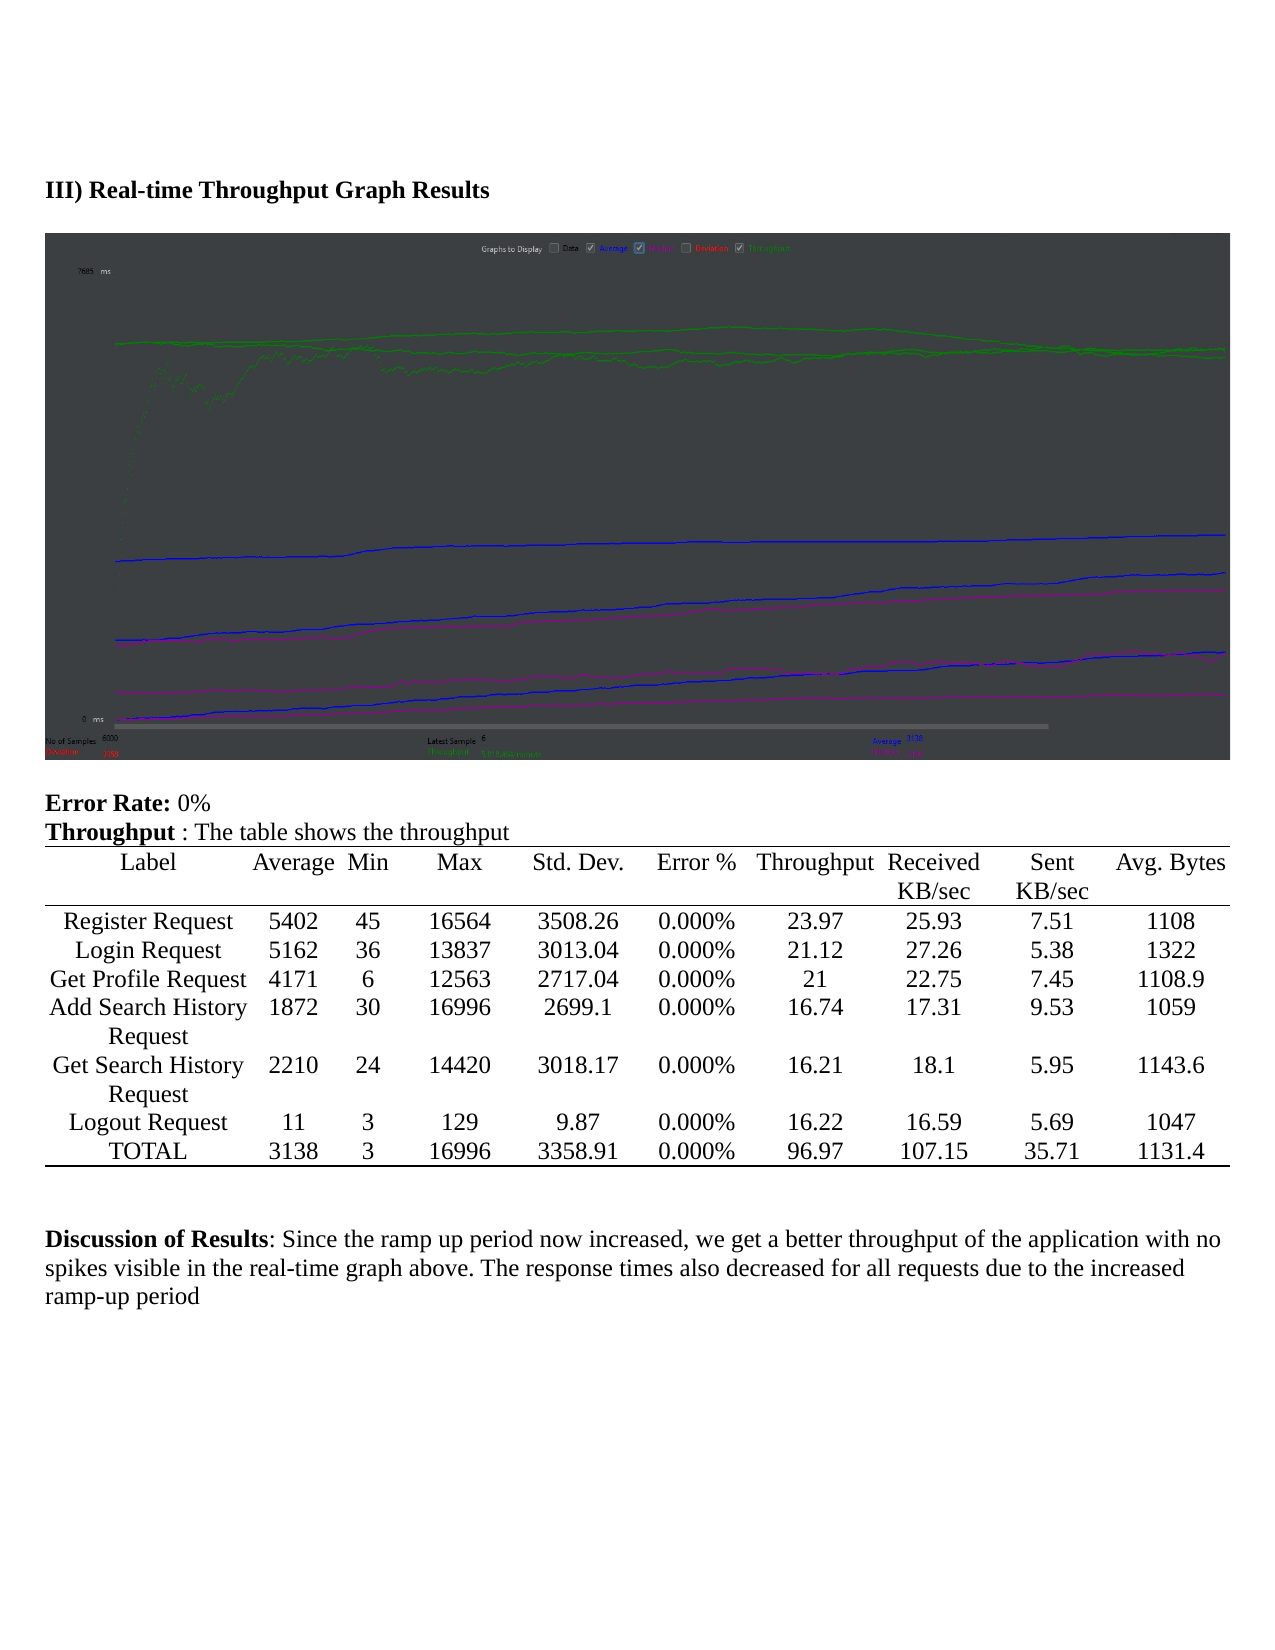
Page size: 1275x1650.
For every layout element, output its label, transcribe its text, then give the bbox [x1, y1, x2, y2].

table_cell 18.1 [874, 1050, 993, 1107]
table_cell 3 [336, 1136, 400, 1165]
table_cell 1108 [1111, 906, 1230, 935]
text Error Rate: 0% [45, 788, 1230, 817]
table_cell 3138 [251, 1136, 336, 1165]
table_cell 1047 [1111, 1108, 1230, 1136]
table_cell 1059 [1111, 993, 1230, 1050]
table_cell 0.000% [638, 993, 756, 1050]
text III) Real-time Throughput Graph Results [45, 176, 1230, 204]
picture [45, 233, 1230, 760]
table_cell Register Request [45, 906, 251, 935]
table_cell 5402 [251, 906, 336, 935]
table_cell 16.74 [756, 993, 874, 1050]
table_cell 16564 [400, 906, 519, 935]
table_cell 21 [756, 964, 874, 992]
table_cell 24 [336, 1050, 400, 1107]
table_cell 2210 [251, 1050, 336, 1107]
table_cell 0.000% [638, 935, 756, 964]
table_header Throughput [756, 847, 874, 904]
table_cell TOTAL [45, 1136, 251, 1165]
table_cell 3 [336, 1108, 400, 1136]
table_cell 0.000% [638, 1108, 756, 1136]
table_cell Logout Request [45, 1108, 251, 1136]
table_cell 3013.04 [519, 935, 637, 964]
table_cell 13837 [400, 935, 519, 964]
table_cell Login Request [45, 935, 251, 964]
table_cell 23.97 [756, 906, 874, 935]
table_cell 16.21 [756, 1050, 874, 1107]
table_cell Get Profile Request [45, 964, 251, 992]
table_cell 1322 [1111, 935, 1230, 964]
table_cell 5.38 [993, 935, 1111, 964]
table_cell 1143.6 [1111, 1050, 1230, 1107]
table_cell 0.000% [638, 1136, 756, 1165]
table_cell 16996 [400, 993, 519, 1050]
table_cell 1108.9 [1111, 964, 1230, 992]
table_cell 3358.91 [519, 1136, 637, 1165]
table_cell 17.31 [874, 993, 993, 1050]
table_cell 45 [336, 906, 400, 935]
table_header Received KB/sec [874, 847, 993, 904]
table_header Max [400, 847, 519, 904]
table_cell 9.87 [519, 1108, 637, 1136]
table_cell 16996 [400, 1136, 519, 1165]
table_cell 107.15 [874, 1136, 993, 1165]
table_cell 12563 [400, 964, 519, 992]
table_cell 9.53 [993, 993, 1111, 1050]
table_header Label [45, 847, 251, 904]
table_cell 16.22 [756, 1108, 874, 1136]
table_cell 21.12 [756, 935, 874, 964]
table_cell 3508.26 [519, 906, 637, 935]
table_header Std. Dev. [519, 847, 637, 904]
table_cell 2699.1 [519, 993, 637, 1050]
table_header Average [251, 847, 336, 904]
table_cell 5162 [251, 935, 336, 964]
table_cell 35.71 [993, 1136, 1111, 1165]
table_cell 7.45 [993, 964, 1111, 992]
table_cell 30 [336, 993, 400, 1050]
table_cell 0.000% [638, 1050, 756, 1107]
text Discussion of Results: Since the ramp up period now increased, we get a better throughput of the application with no spikes visible in the real-time graph above. The response times also decreased for all requests due to the increased ramp-up period [45, 1224, 1230, 1310]
text Throughput : The table shows the throughput [45, 817, 1230, 846]
table_cell 5.95 [993, 1050, 1111, 1107]
table_cell 7.51 [993, 906, 1111, 935]
table_header Avg. Bytes [1111, 847, 1230, 904]
table_cell 36 [336, 935, 400, 964]
table_cell 129 [400, 1108, 519, 1136]
table_cell 11 [251, 1108, 336, 1136]
table_cell 1131.4 [1111, 1136, 1230, 1165]
table_cell 96.97 [756, 1136, 874, 1165]
table_header Sent KB/sec [993, 847, 1111, 904]
table_header Error % [638, 847, 756, 904]
table_cell Add Search History Request [45, 993, 251, 1050]
table_cell 27.26 [874, 935, 993, 964]
table_cell 16.59 [874, 1108, 993, 1136]
table_cell 1872 [251, 993, 336, 1050]
table_cell 0.000% [638, 964, 756, 992]
table_cell 25.93 [874, 906, 993, 935]
table_cell 2717.04 [519, 964, 637, 992]
table_cell 4171 [251, 964, 336, 992]
table_cell 3018.17 [519, 1050, 637, 1107]
table_cell Get Search History Request [45, 1050, 251, 1107]
table_cell 22.75 [874, 964, 993, 992]
table_header Min [336, 847, 400, 904]
table_cell 5.69 [993, 1108, 1111, 1136]
table_cell 0.000% [638, 906, 756, 935]
table_cell 6 [336, 964, 400, 992]
table_cell 14420 [400, 1050, 519, 1107]
